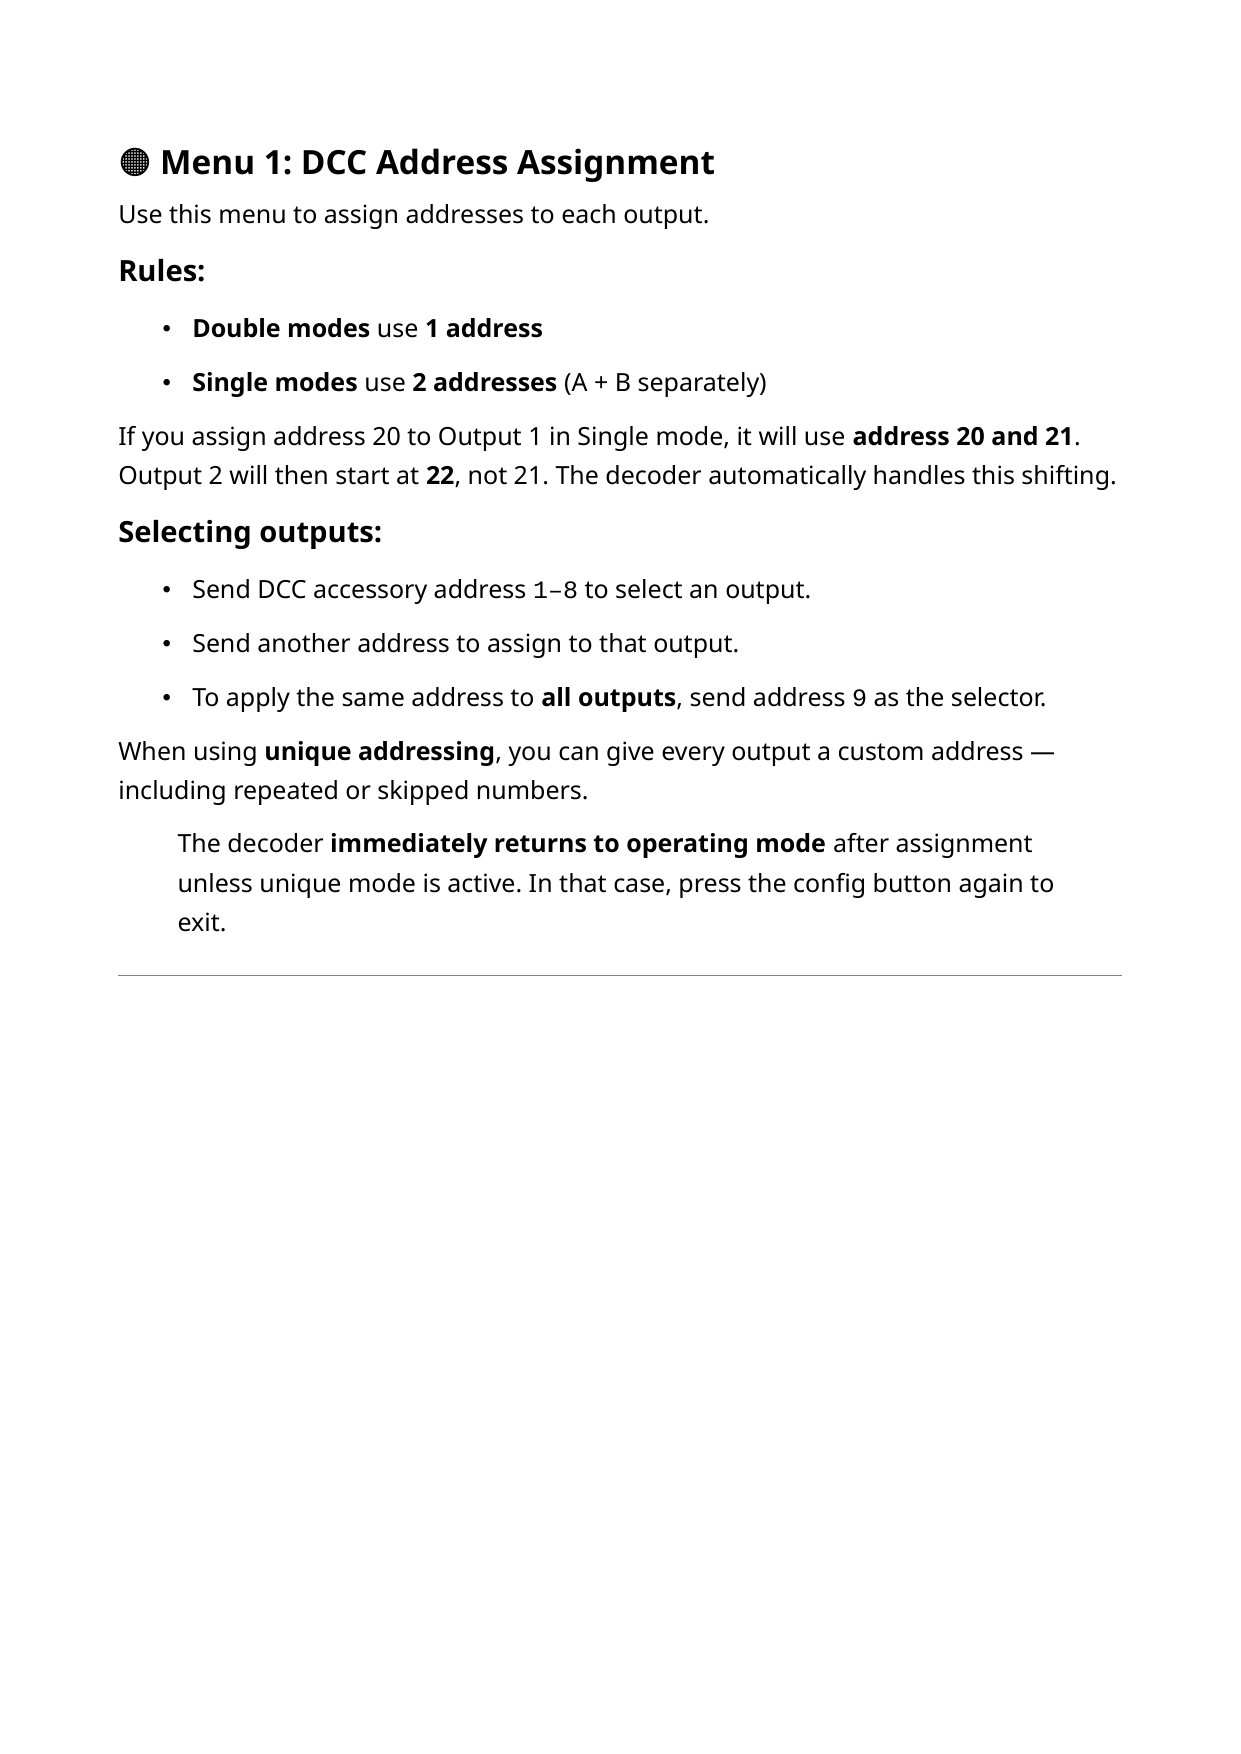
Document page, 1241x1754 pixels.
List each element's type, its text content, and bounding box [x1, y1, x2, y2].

text If you assign address 20 to Output 1 in Single mode, it will use address 20 and 21. Output 2 will then start at 22, not 21. The decoder automatically handles this shifting. [118, 418, 1122, 492]
list Double modes use 1 address [162, 311, 1122, 345]
text The decoder immediately returns to operating mode after assignment unless unique mode is active. In that case, press the config button again to exit. [177, 826, 1063, 938]
list Send another address to assign to that output. [162, 625, 1122, 659]
list Single modes use 2 addresses (A + B separately) [162, 364, 1122, 399]
subtitle Rules: [118, 251, 1122, 290]
list To apply the same address to all outputs, send address 9 as the selector. [162, 679, 1122, 713]
subtitle 🟠 Menu 1: DCC Address Assignment [118, 139, 1122, 184]
list Send DCC accessory address 1–8 to select an output. [162, 571, 1122, 606]
text Use this menu to assign addresses to each output. [118, 197, 1122, 231]
subtitle Selecting outputs: [118, 511, 1122, 551]
text When using unique addressing, you can give every output a custom address — including repeated or skipped numbers. [118, 733, 1122, 806]
